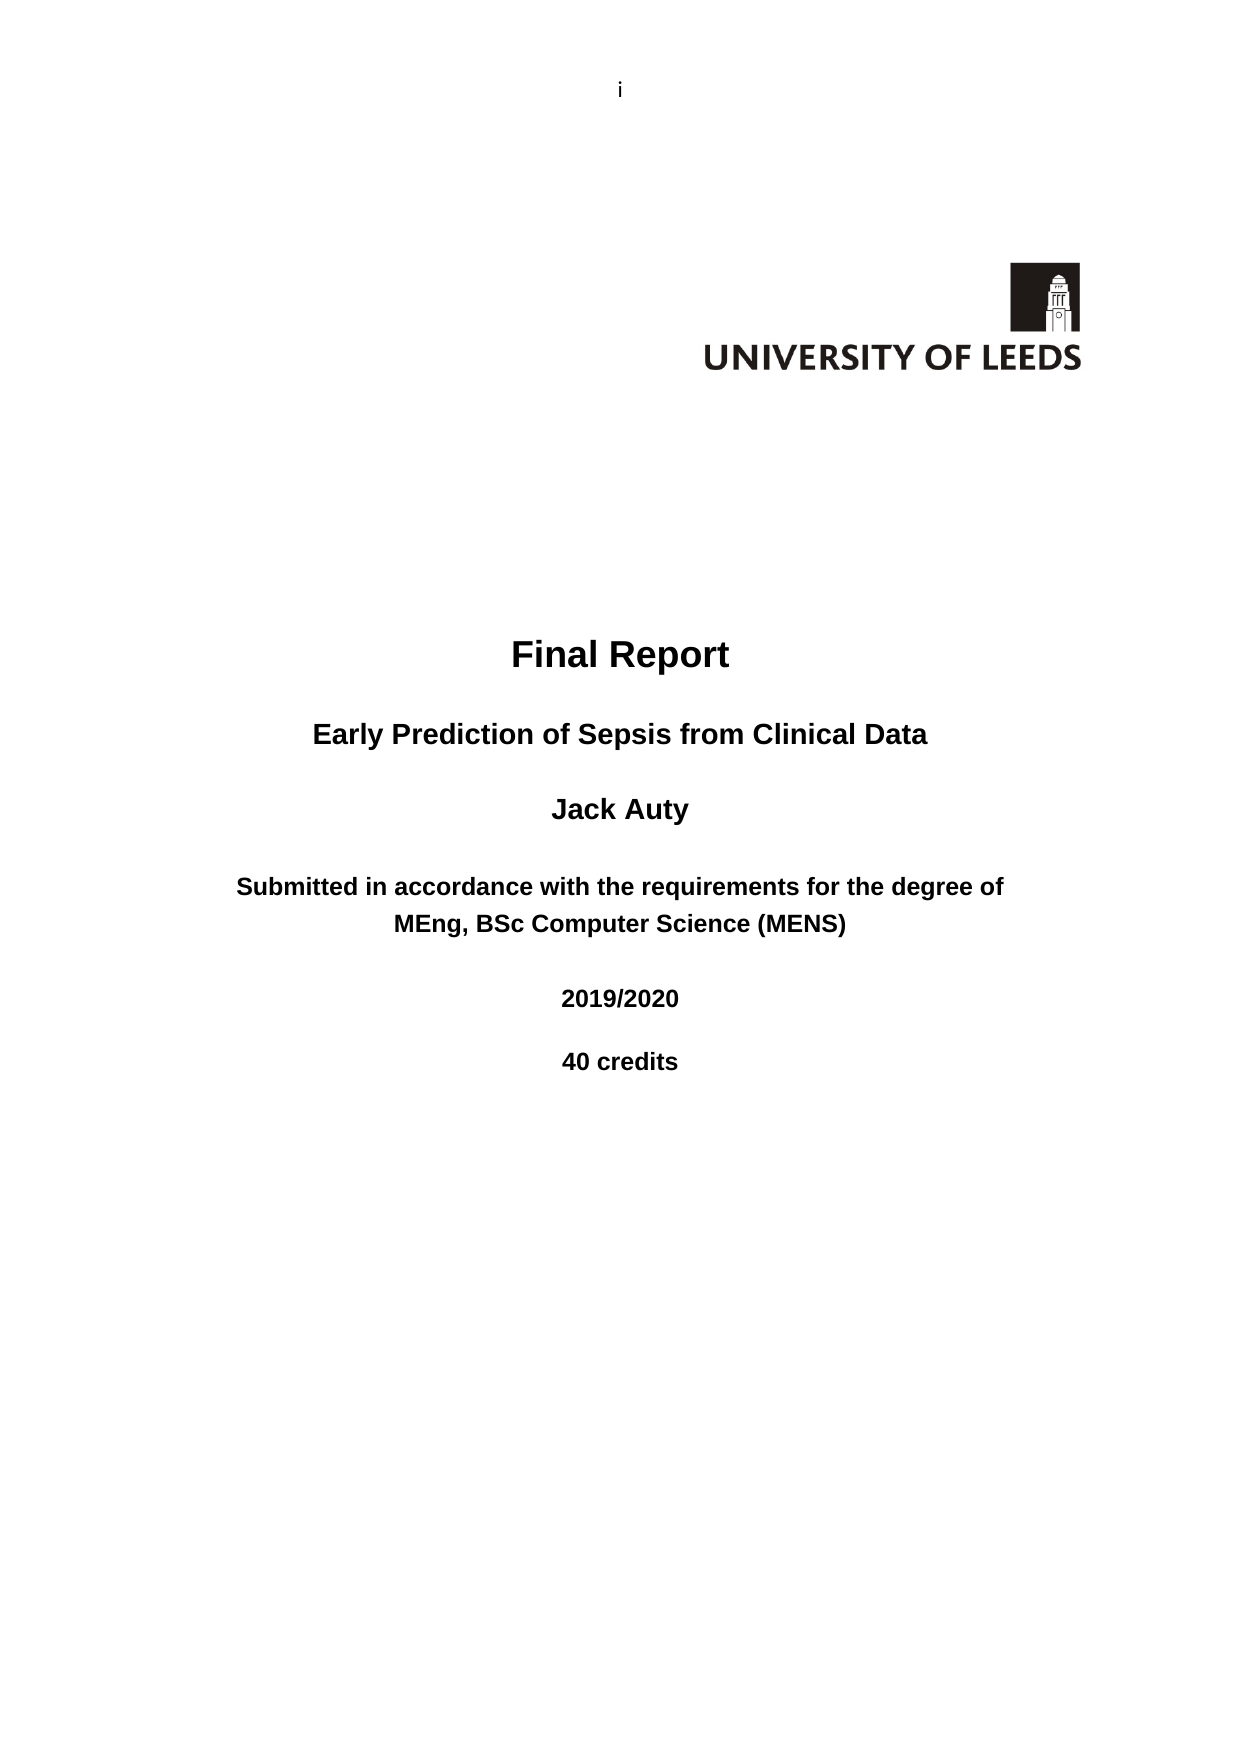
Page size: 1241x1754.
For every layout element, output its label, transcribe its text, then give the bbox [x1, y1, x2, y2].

picture [697, 250, 1091, 390]
subtitle Jack Auty [150, 788, 1090, 825]
subtitle Early Prediction of Sepsis from Clinical Data [150, 713, 1090, 750]
text 2019/2020 [150, 975, 1090, 1013]
title Final Report [150, 632, 1090, 675]
text 40 credits [150, 1038, 1090, 1075]
subtitle Submitted in accordance with the requirements for the degree of MEng, BSc Computer Science (MENS) [150, 863, 1090, 938]
